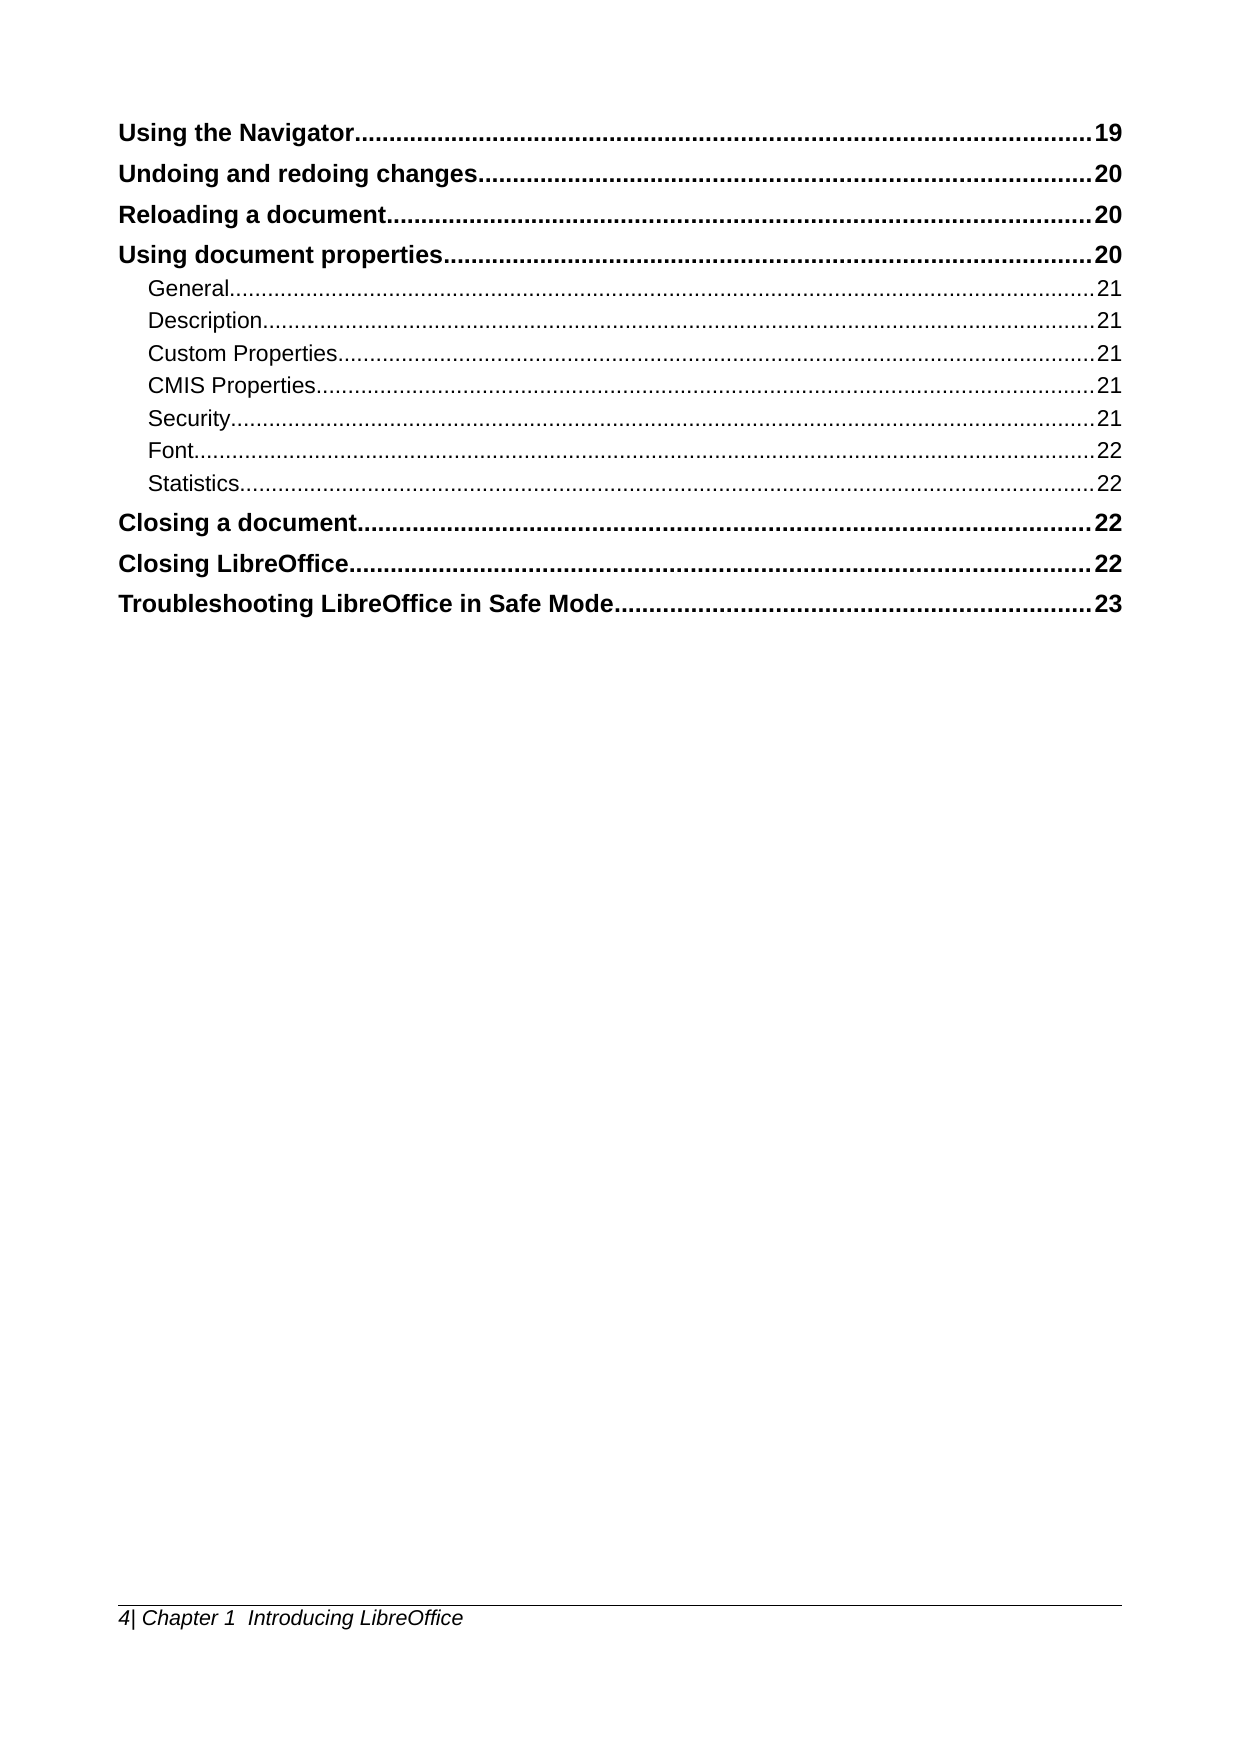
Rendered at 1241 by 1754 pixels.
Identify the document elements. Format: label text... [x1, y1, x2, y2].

text Using the Navigator 19 [118, 118, 1122, 147]
text Undoing and redoing changes 20 [118, 159, 1122, 188]
text Troubleshooting LibreOffice in Safe Mode 23 [118, 589, 1122, 618]
text Custom Properties 21 [148, 340, 1122, 366]
text Using document properties 20 [118, 240, 1122, 269]
text Font 22 [148, 437, 1122, 463]
text General 21 [148, 275, 1122, 301]
text CMIS Properties 21 [148, 372, 1122, 399]
text Closing a document 22 [118, 508, 1122, 537]
text Description 21 [148, 307, 1122, 334]
text Security 21 [148, 405, 1122, 431]
text Closing LibreOffice 22 [118, 548, 1122, 577]
text Statistics 22 [148, 469, 1122, 496]
text Reloading a document 20 [118, 199, 1122, 228]
